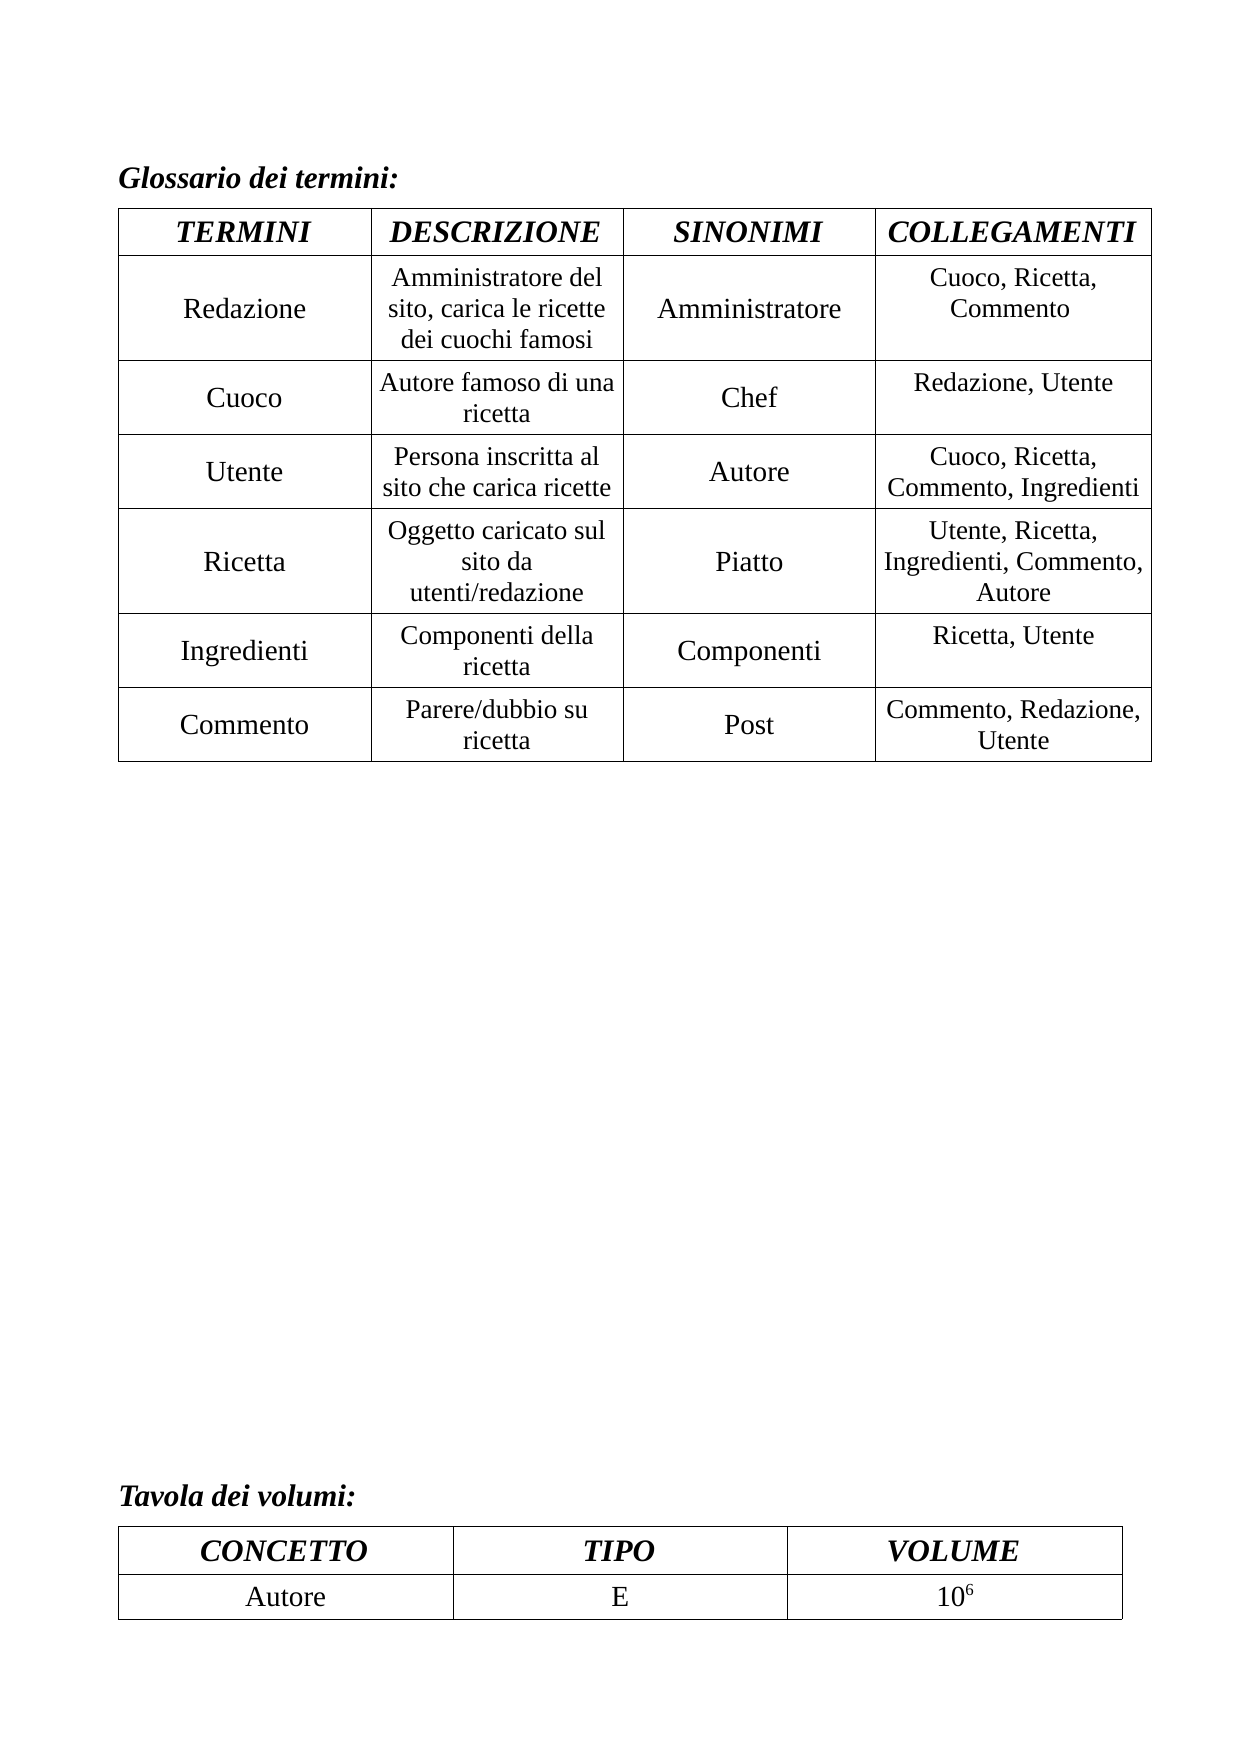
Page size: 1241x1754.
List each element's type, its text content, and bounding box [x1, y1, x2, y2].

table_cell E [454, 1575, 787, 1619]
table_cell Cuoco, Ricetta, Commento [876, 256, 1151, 360]
table_cell Parere/dubbio su ricetta [372, 688, 623, 761]
table_header COLLEGAMENTI [876, 209, 1151, 255]
table_cell Ricetta [119, 509, 371, 613]
table_cell Chef [624, 361, 875, 434]
table_cell Amministratore [624, 256, 875, 360]
table_cell Componenti della ricetta [372, 614, 623, 687]
table_cell Post [624, 688, 875, 761]
table_cell Redazione [119, 256, 371, 360]
table_cell Commento, Redazione, Utente [876, 688, 1151, 761]
text Tavola dei volumi: [118, 1478, 1122, 1514]
table_header TERMINI [119, 209, 371, 255]
table_cell Autore famoso di una ricetta [372, 361, 623, 434]
table_cell Cuoco, Ricetta, Commento, Ingredienti [876, 435, 1151, 508]
table_cell Cuoco [119, 361, 371, 434]
table_cell Utente, Ricetta, Ingredienti, Commento, Autore [876, 509, 1151, 613]
table_header CONCETTO [119, 1527, 453, 1574]
table_cell Commento [119, 688, 371, 761]
table_cell Oggetto caricato sul sito da utenti/redazione [372, 509, 623, 613]
table_cell Componenti [624, 614, 875, 687]
table_header TIPO [454, 1527, 787, 1574]
table_cell Autore [119, 1575, 453, 1619]
table_header DESCRIZIONE [372, 209, 623, 255]
table_cell Ingredienti [119, 614, 371, 687]
table_header VOLUME [788, 1527, 1122, 1574]
table_cell 106 [788, 1575, 1122, 1619]
table_cell Utente [119, 435, 371, 508]
table_cell Persona inscritta al sito che carica ricette [372, 435, 623, 508]
table_cell Autore [624, 435, 875, 508]
table_cell Piatto [624, 509, 875, 613]
table_cell Amministratore del sito, carica le ricette dei cuochi famosi [372, 256, 623, 360]
table_cell Redazione, Utente [876, 361, 1151, 434]
table_header SINONIMI [624, 209, 875, 255]
table_cell Ricetta, Utente [876, 614, 1151, 687]
text Glossario dei termini: [118, 159, 1122, 195]
